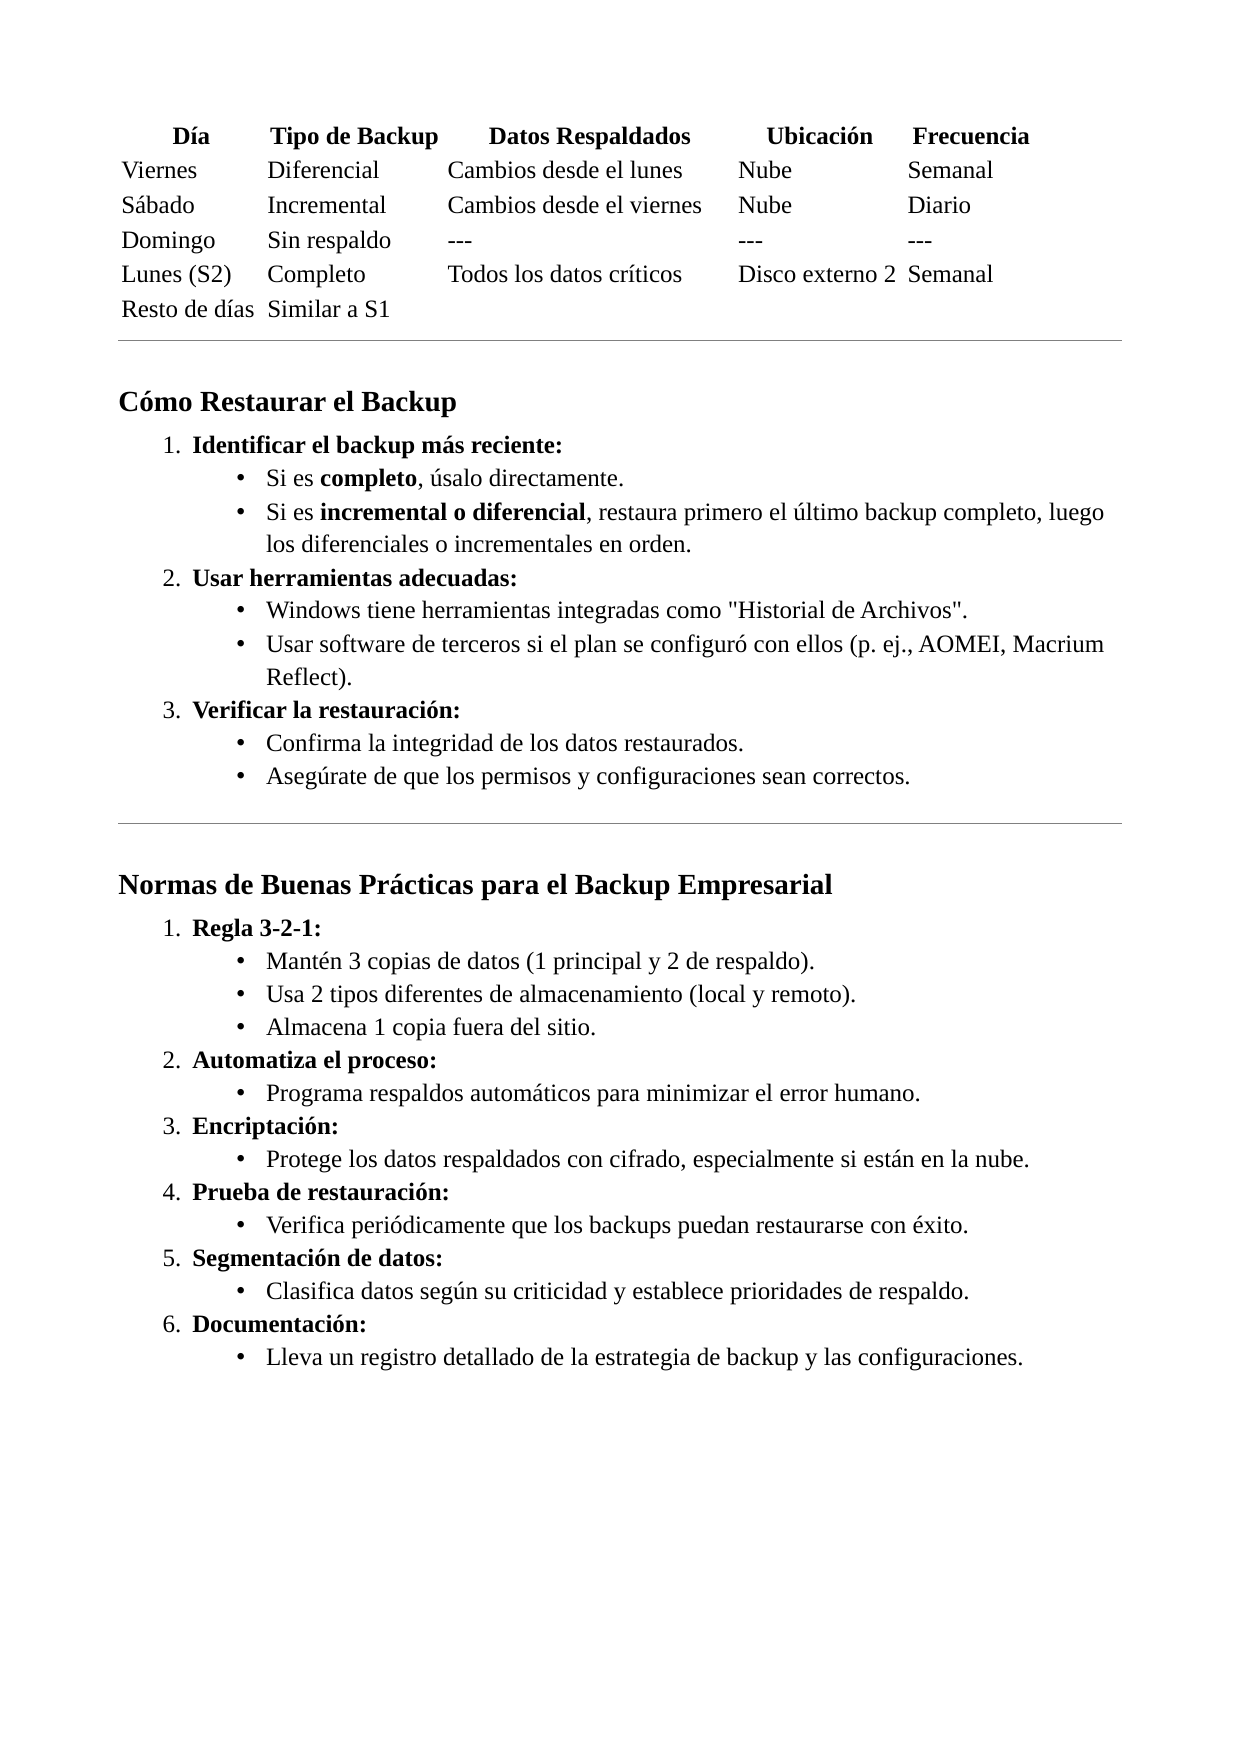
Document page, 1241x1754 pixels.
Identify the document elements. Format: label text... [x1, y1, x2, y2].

list Mantén 3 copias de datos (1 principal y 2 de respaldo). [236, 946, 1122, 975]
table_cell Cambios desde el lunes [444, 153, 735, 187]
table_cell [735, 291, 904, 326]
list Usar herramientas adecuadas: [162, 563, 1122, 591]
list Identificar el backup más reciente: [162, 431, 1122, 459]
list Programa respaldos automáticos para minimizar el error humano. [236, 1078, 1122, 1107]
table_cell Diferencial [264, 153, 444, 187]
list Prueba de restauración: [162, 1177, 1122, 1206]
table_header Frecuencia [904, 118, 1038, 153]
list Lleva un registro detallado de la estrategia de backup y las configuraciones. [236, 1342, 1122, 1371]
table_cell Diario [904, 187, 1038, 222]
table_header Ubicación [735, 118, 904, 153]
table_header Día [118, 118, 264, 153]
subtitle Cómo Restaurar el Backup [118, 384, 1122, 418]
list Encriptación: [162, 1111, 1122, 1140]
table_cell Semanal [904, 256, 1038, 291]
table_cell Cambios desde el viernes [444, 187, 735, 222]
table_cell Resto de días [118, 291, 264, 326]
table_header Tipo de Backup [264, 118, 444, 153]
list Windows tiene herramientas integradas como "Historial de Archivos". [236, 596, 1122, 624]
list Clasifica datos según su criticidad y establece prioridades de respaldo. [236, 1276, 1122, 1305]
table_cell [904, 291, 1038, 326]
table_header Datos Respaldados [444, 118, 735, 153]
list Confirma la integridad de los datos restaurados. [236, 728, 1122, 756]
table_cell --- [904, 222, 1038, 256]
list Usa 2 tipos diferentes de almacenamiento (local y remoto). [236, 979, 1122, 1008]
table_cell Similar a S1 [264, 291, 444, 326]
table_cell Nube [735, 153, 904, 187]
table_cell Incremental [264, 187, 444, 222]
list Verificar la restauración: [162, 695, 1122, 723]
list Almacena 1 copia fuera del sitio. [236, 1012, 1122, 1041]
subtitle Normas de Buenas Prácticas para el Backup Empresarial [118, 867, 1122, 901]
list Si es incremental o diferencial, restaura primero el último backup completo, luego los diferenciales o incrementales en orden. [236, 497, 1122, 558]
list Verifica periódicamente que los backups puedan restaurarse con éxito. [236, 1210, 1122, 1239]
list Protege los datos respaldados con cifrado, especialmente si están en la nube. [236, 1144, 1122, 1173]
table_cell Domingo [118, 222, 264, 256]
table_cell [444, 291, 735, 326]
table_cell Lunes (S2) [118, 256, 264, 291]
list Automatiza el proceso: [162, 1045, 1122, 1074]
table_cell --- [735, 222, 904, 256]
table_cell Todos los datos críticos [444, 256, 735, 291]
table_cell Sin respaldo [264, 222, 444, 256]
table_cell Completo [264, 256, 444, 291]
table_cell Viernes [118, 153, 264, 187]
list Segmentación de datos: [162, 1243, 1122, 1272]
table_cell Disco externo 2 [735, 256, 904, 291]
list Documentación: [162, 1309, 1122, 1338]
table_cell Sábado [118, 187, 264, 222]
table_cell --- [444, 222, 735, 256]
list Asegúrate de que los permisos y configuraciones sean correctos. [236, 761, 1122, 789]
list Regla 3-2-1: [162, 913, 1122, 942]
list Si es completo, úsalo directamente. [236, 463, 1122, 492]
table_cell Semanal [904, 153, 1038, 187]
table_cell Nube [735, 187, 904, 222]
list Usar software de terceros si el plan se configuró con ellos (p. ej., AOMEI, Macrium Reflect). [236, 629, 1122, 690]
